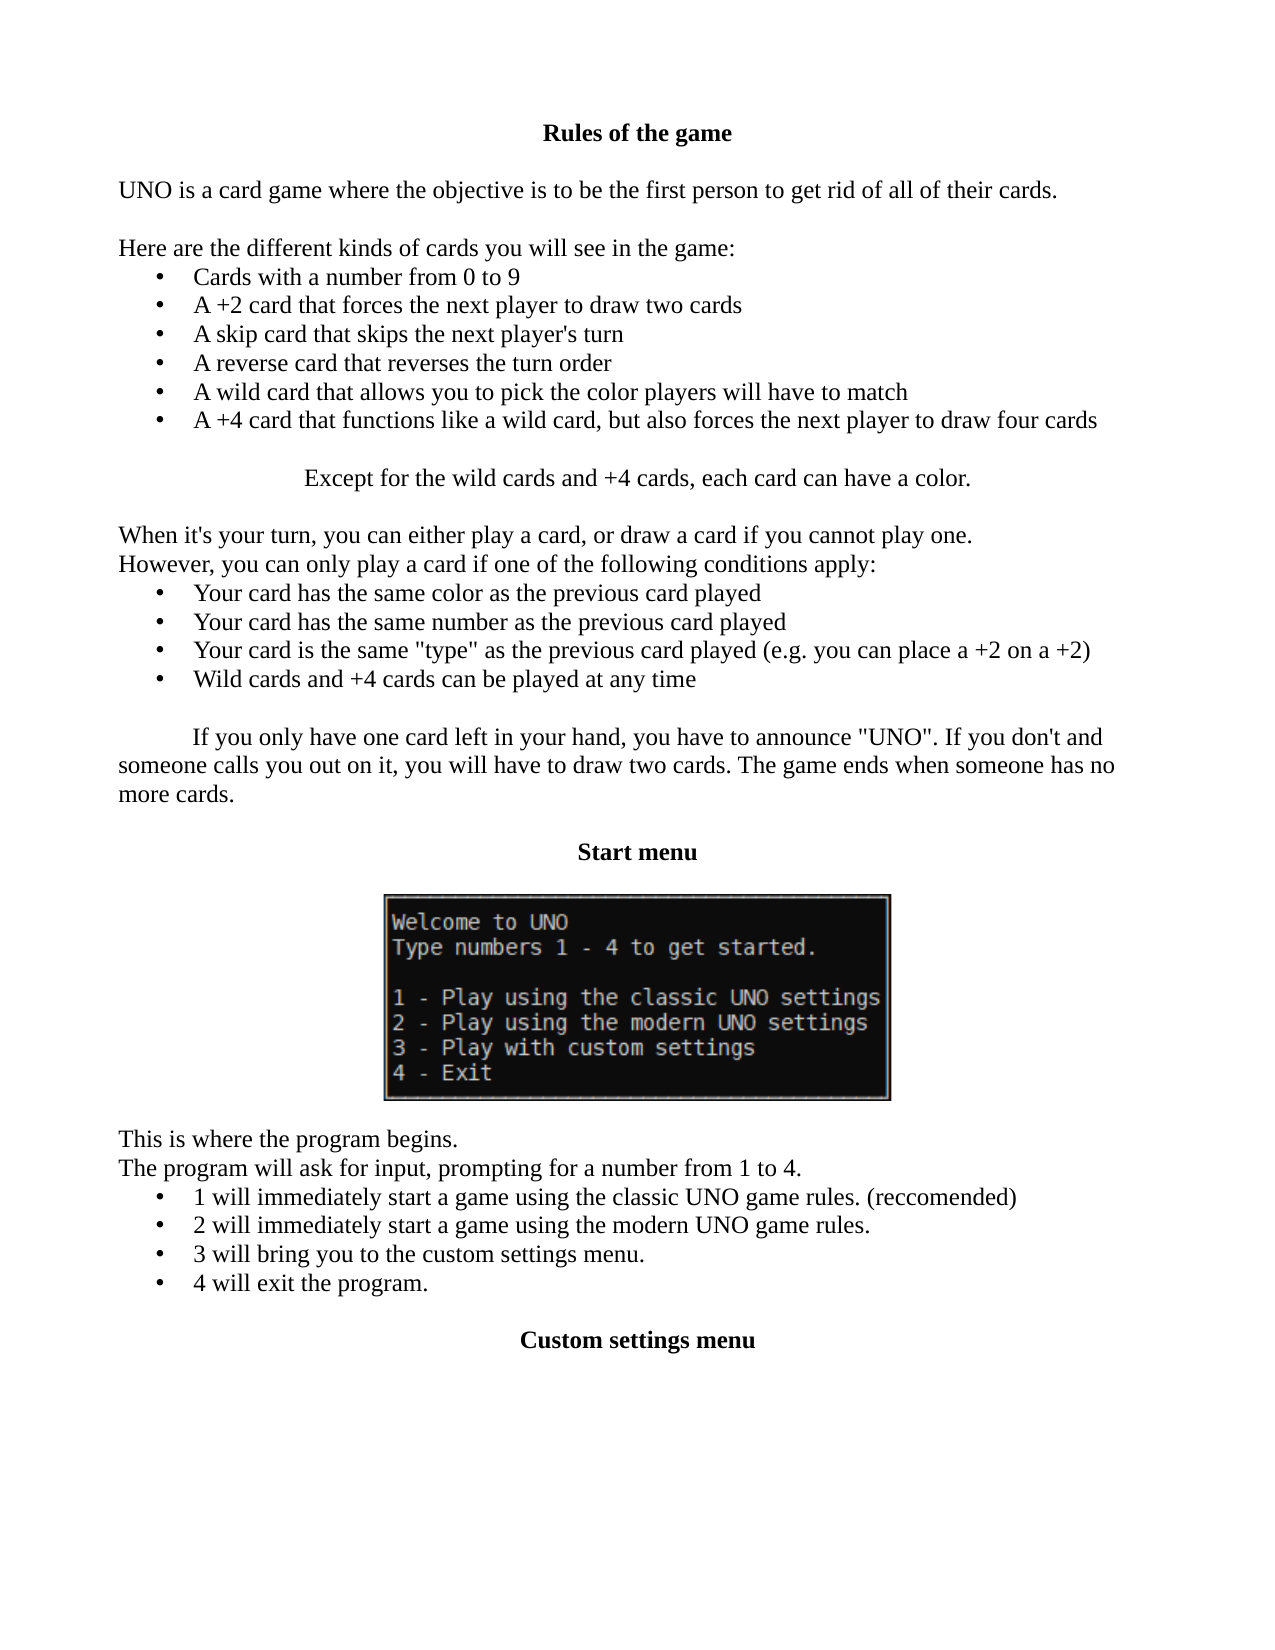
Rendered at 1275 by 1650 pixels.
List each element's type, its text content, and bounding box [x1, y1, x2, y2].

text The program will ask for input, prompting for a number from 1 to 4. [118, 1153, 1157, 1182]
text UNO is a card game where the objective is to be the first person to get rid of all of their cards. [118, 176, 1157, 204]
text Except for the wild cards and +4 cards, each card can have a color. [118, 463, 1157, 492]
list 3 will bring you to the custom settings menu. [156, 1239, 1157, 1268]
list A +4 card that functions like a wild card, but also forces the next player to draw four cards [156, 406, 1157, 434]
list Cards with a number from 0 to 9 [156, 262, 1157, 291]
text This is where the program begins. [118, 1124, 1157, 1153]
list A wild card that allows you to pick the color players will have to match [156, 377, 1157, 406]
list 2 will immediately start a game using the modern UNO game rules. [156, 1211, 1157, 1239]
text Rules of the game [118, 118, 1157, 147]
text Start menu [118, 837, 1157, 866]
text However, you can only play a card if one of the following conditions apply: [118, 549, 1157, 578]
text Here are the different kinds of cards you will see in the game: [118, 233, 1157, 262]
list A skip card that skips the next player's turn [156, 319, 1157, 348]
list Your card is the same "type" as the previous card played (e.g. you can place a +2 on a +2) [156, 636, 1157, 664]
text Custom settings menu [118, 1326, 1157, 1354]
list A reverse card that reverses the turn order [156, 348, 1157, 377]
list Wild cards and +4 cards can be played at any time [156, 664, 1157, 693]
text If you only have one card left in your hand, you have to announce "UNO". If you don't and someone calls you out on it, you will have to draw two cards. The game ends when someone has no more cards. [118, 722, 1157, 808]
text When it's your turn, you can either play a card, or draw a card if you cannot play one. [118, 521, 1157, 549]
picture [383, 894, 892, 1101]
list 4 will exit the program. [156, 1268, 1157, 1297]
list Your card has the same color as the previous card played [156, 578, 1157, 607]
list 1 will immediately start a game using the classic UNO game rules. (reccomended) [156, 1182, 1157, 1211]
list Your card has the same number as the previous card played [156, 607, 1157, 636]
list A +2 card that forces the next player to draw two cards [156, 291, 1157, 319]
